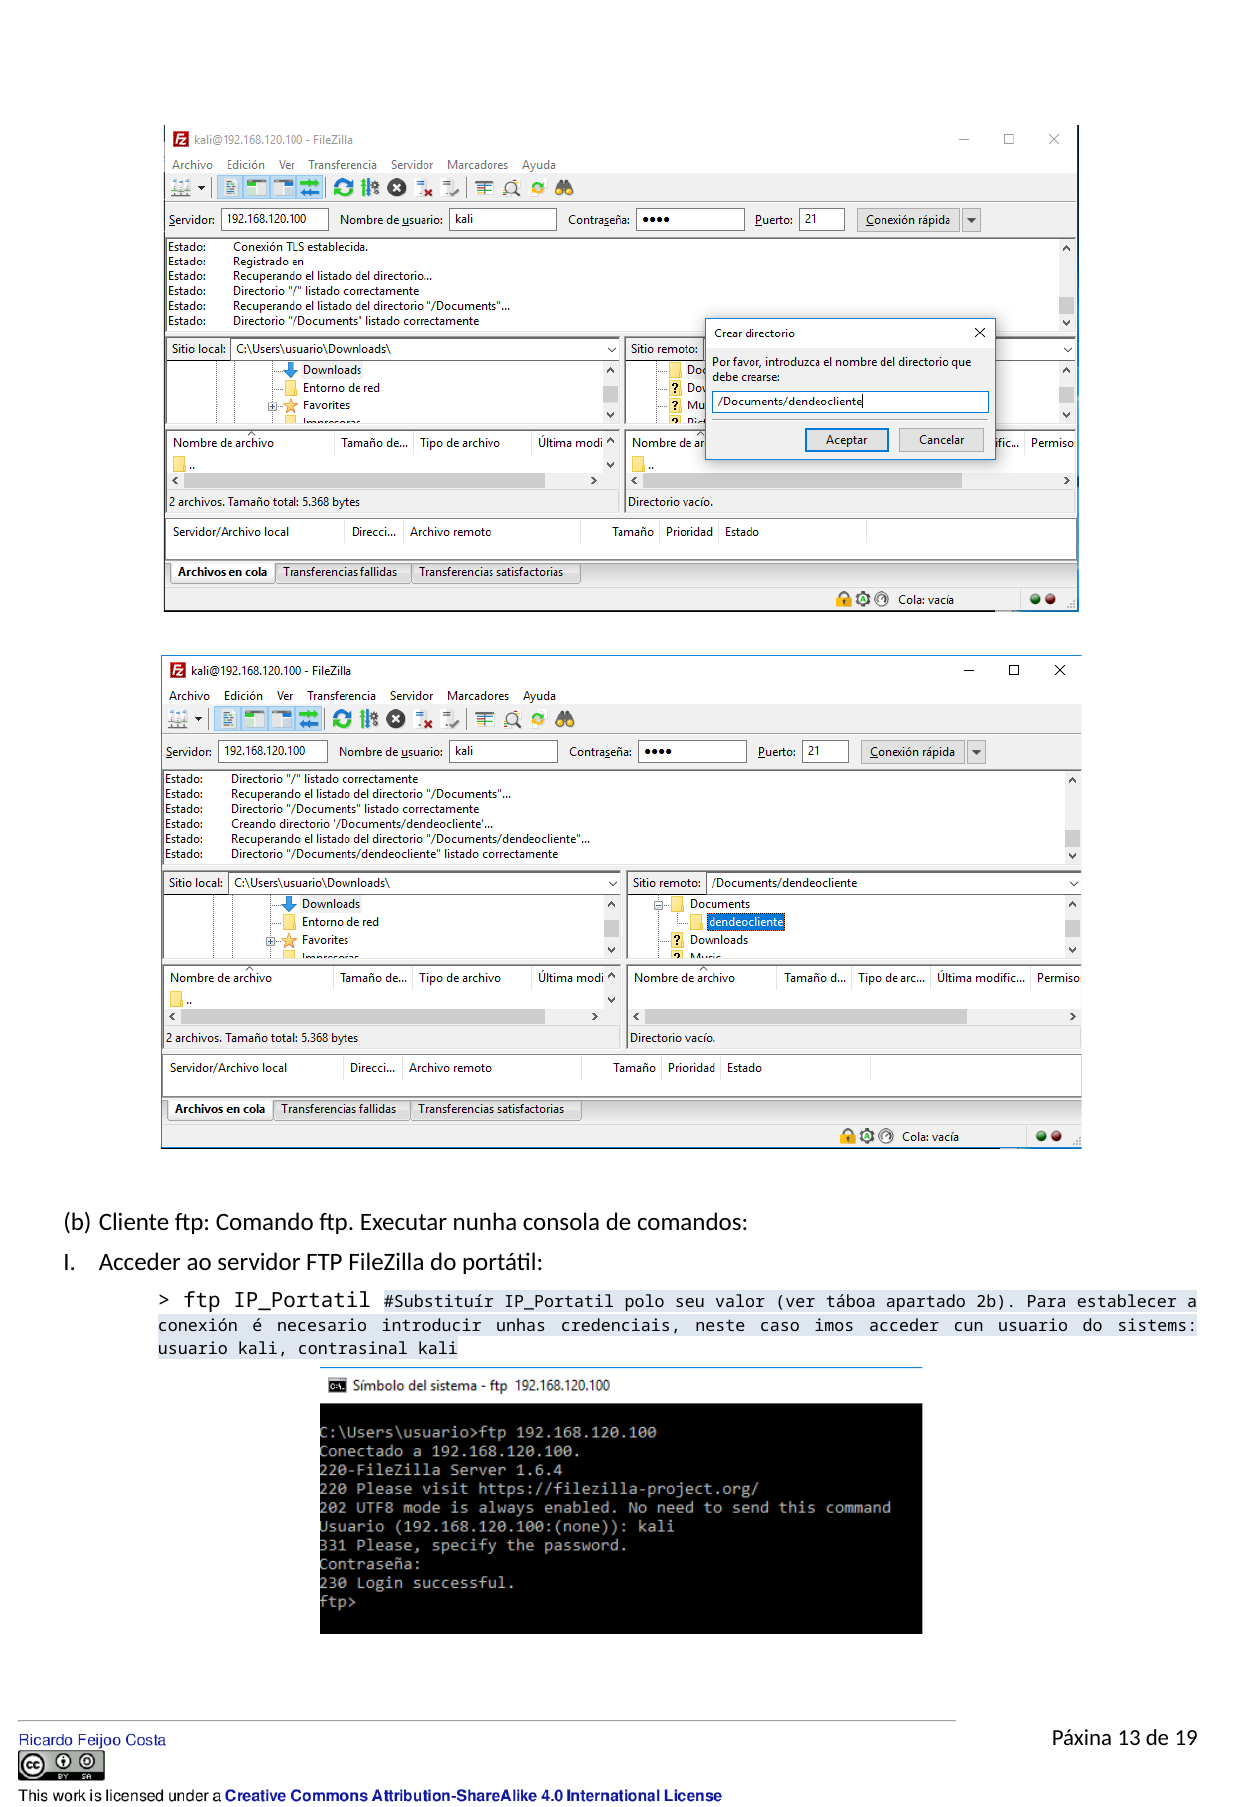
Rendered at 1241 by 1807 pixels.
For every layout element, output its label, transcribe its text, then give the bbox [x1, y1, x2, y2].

list Cliente ftp: Comando ftp. Executar nunha consola de comandos: [63, 1207, 1197, 1237]
list Acceder ao servidor FTP FileZilla do portátil: [63, 1246, 1197, 1276]
picture [320, 1367, 923, 1634]
picture [8, 1715, 957, 1806]
picture [161, 655, 1082, 1149]
picture [163, 125, 1079, 612]
list > ftp IP_Portatil #Substituír IP_Portatil polo seu valor (ver táboa apartado 2b). Para establecer a conexión é necesario introducir unhas credenciais, neste caso imos acceder cun usuario do sistems: usuario kali, contrasinal kali [122, 1285, 1197, 1359]
